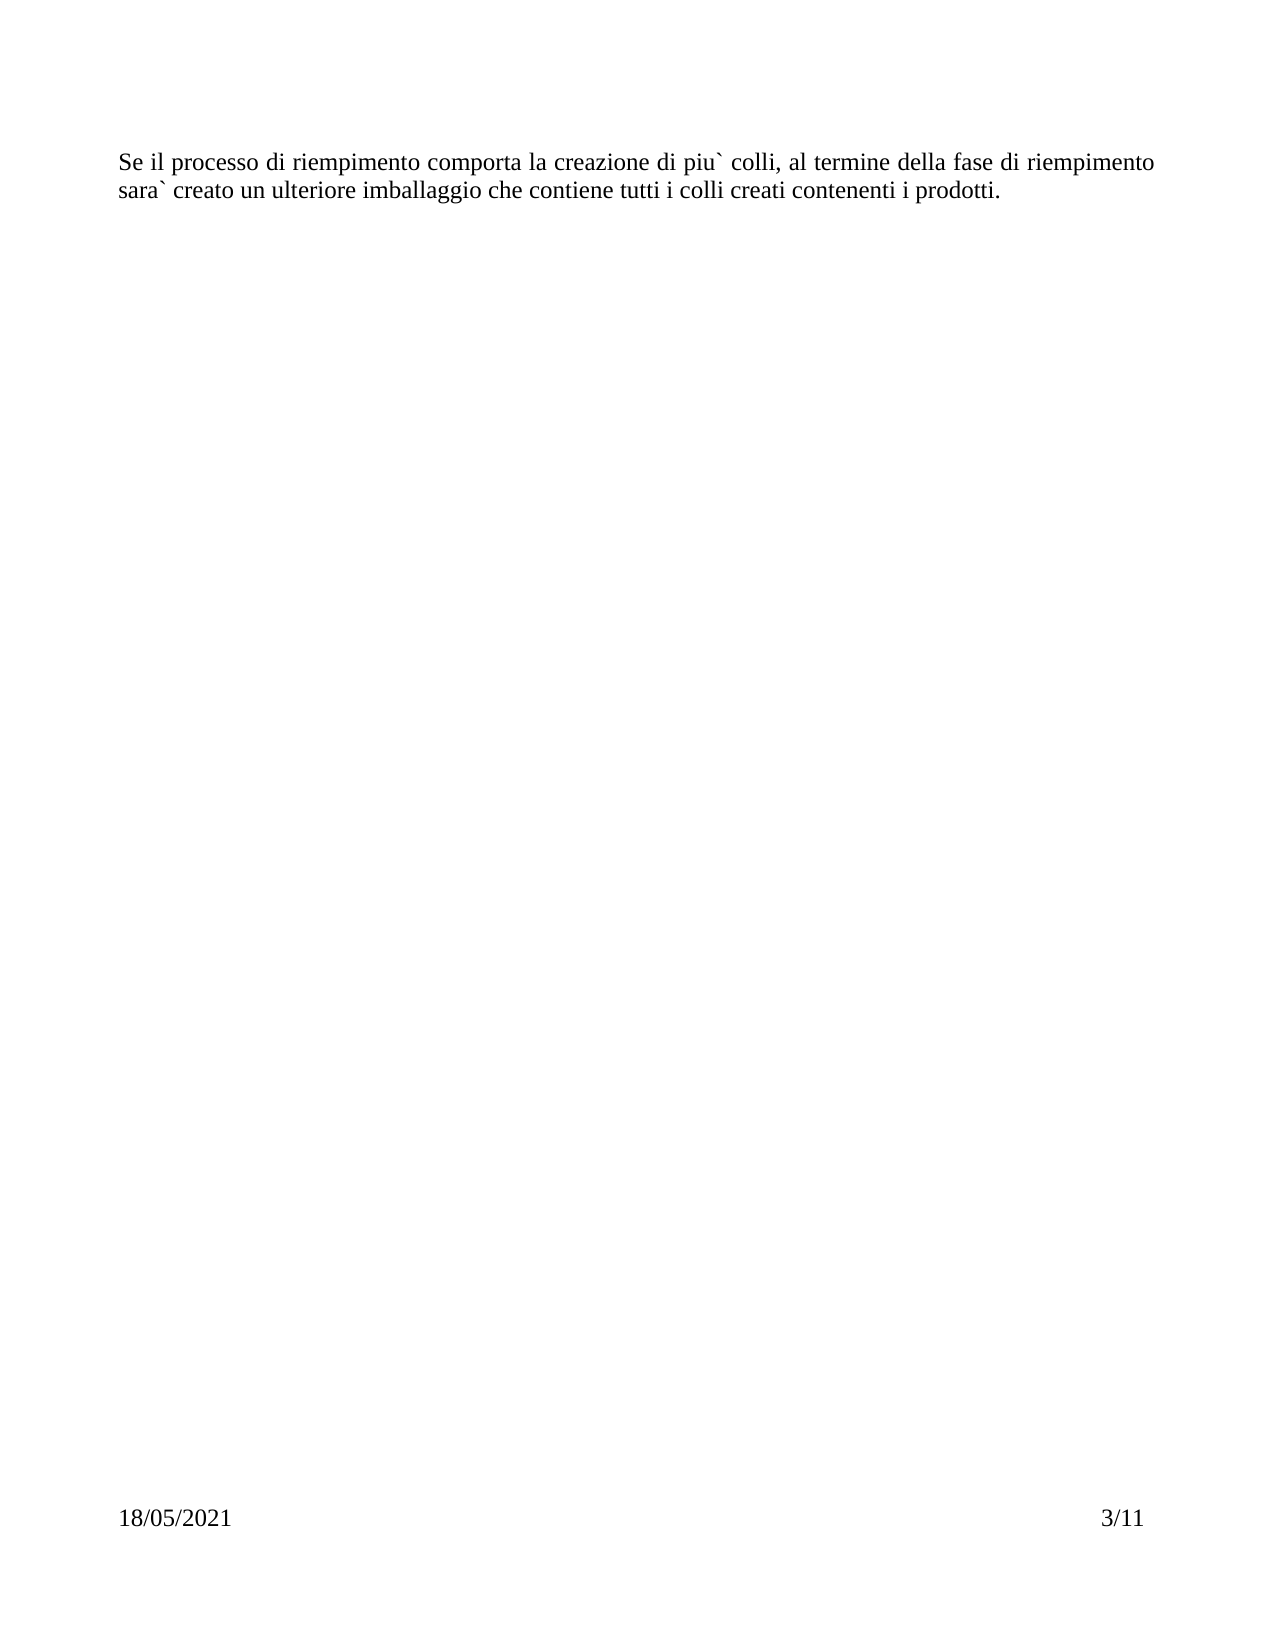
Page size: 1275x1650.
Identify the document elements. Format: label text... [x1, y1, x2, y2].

text Se il processo di riempimento comporta la creazione di piu` colli, al termine della fase di riempimento sara` creato un ulteriore imballaggio che contiene tutti i colli creati contenenti i prodotti. [118, 147, 1157, 204]
